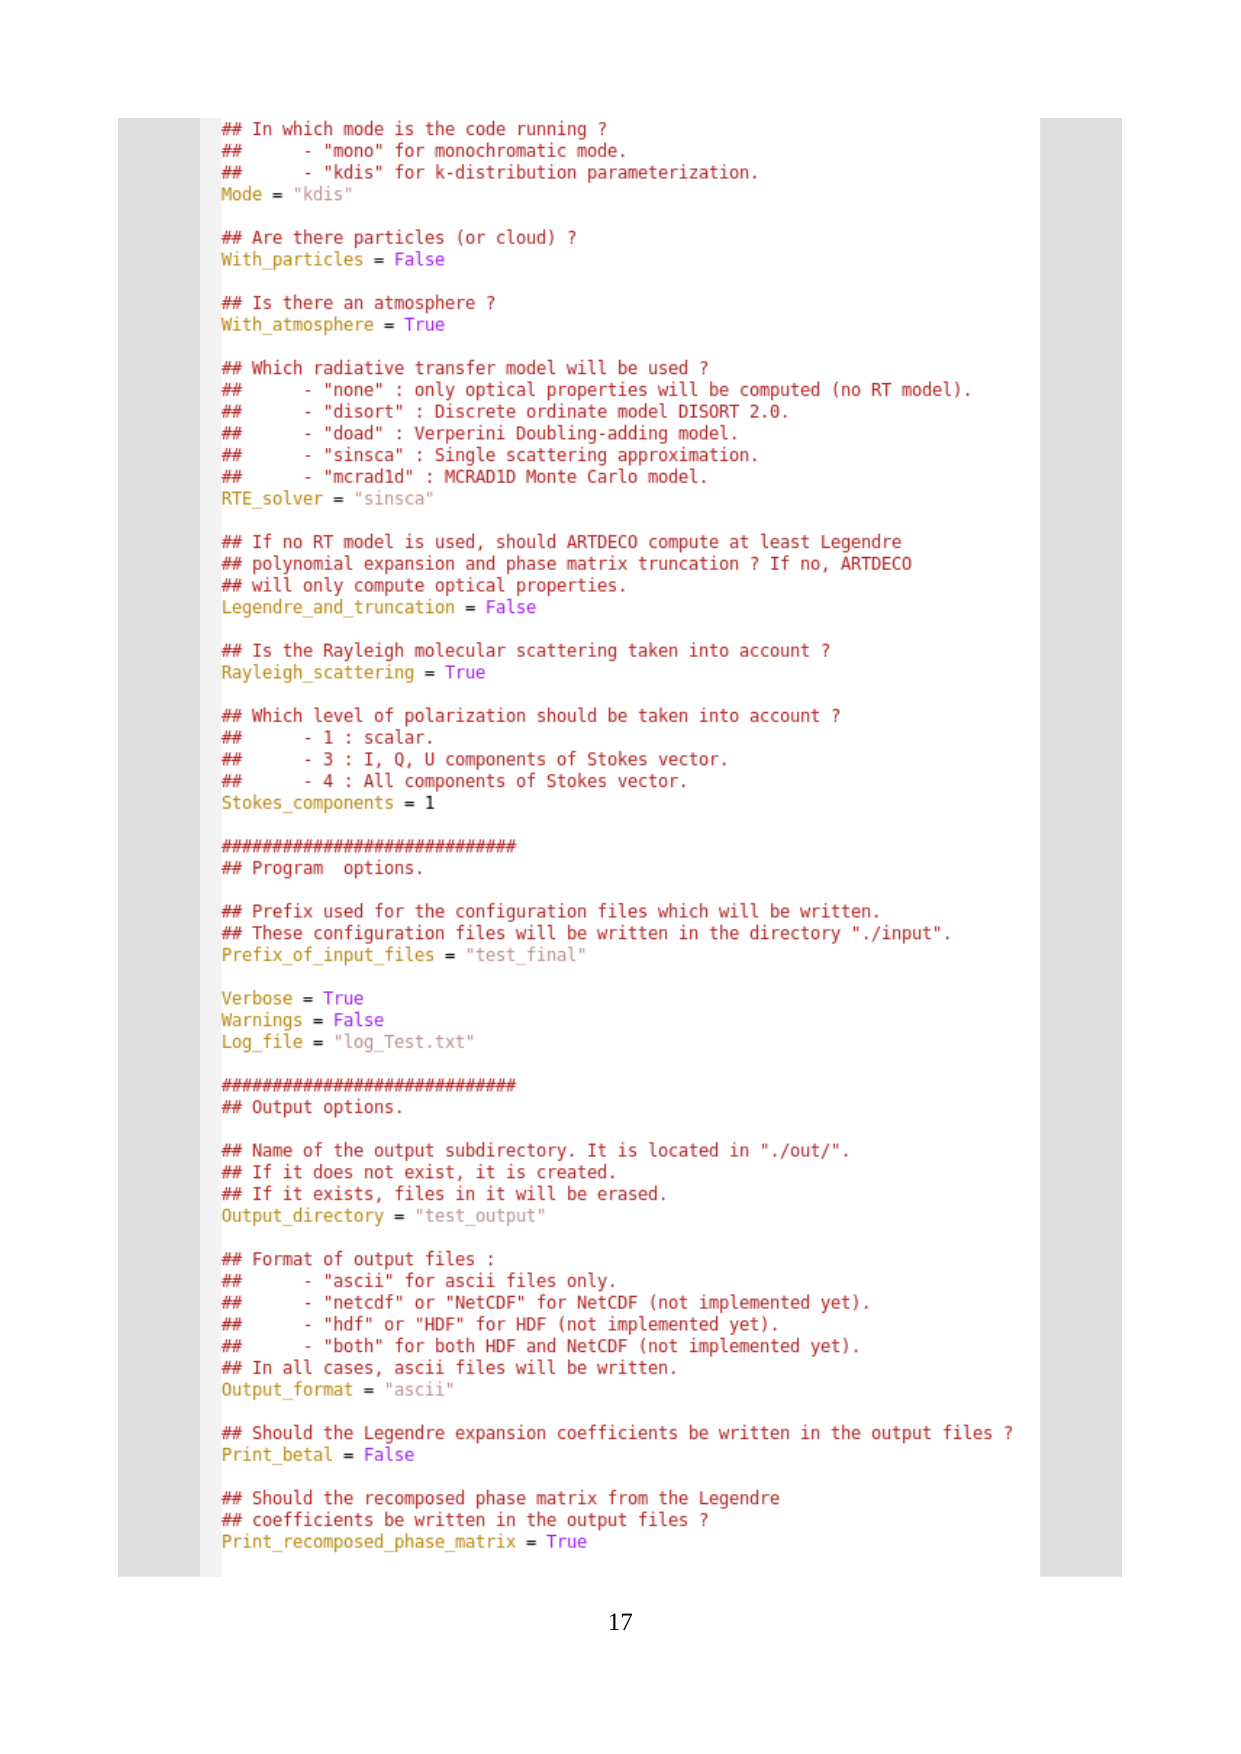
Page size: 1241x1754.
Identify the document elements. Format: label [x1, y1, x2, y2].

picture [200, 118, 1041, 1577]
